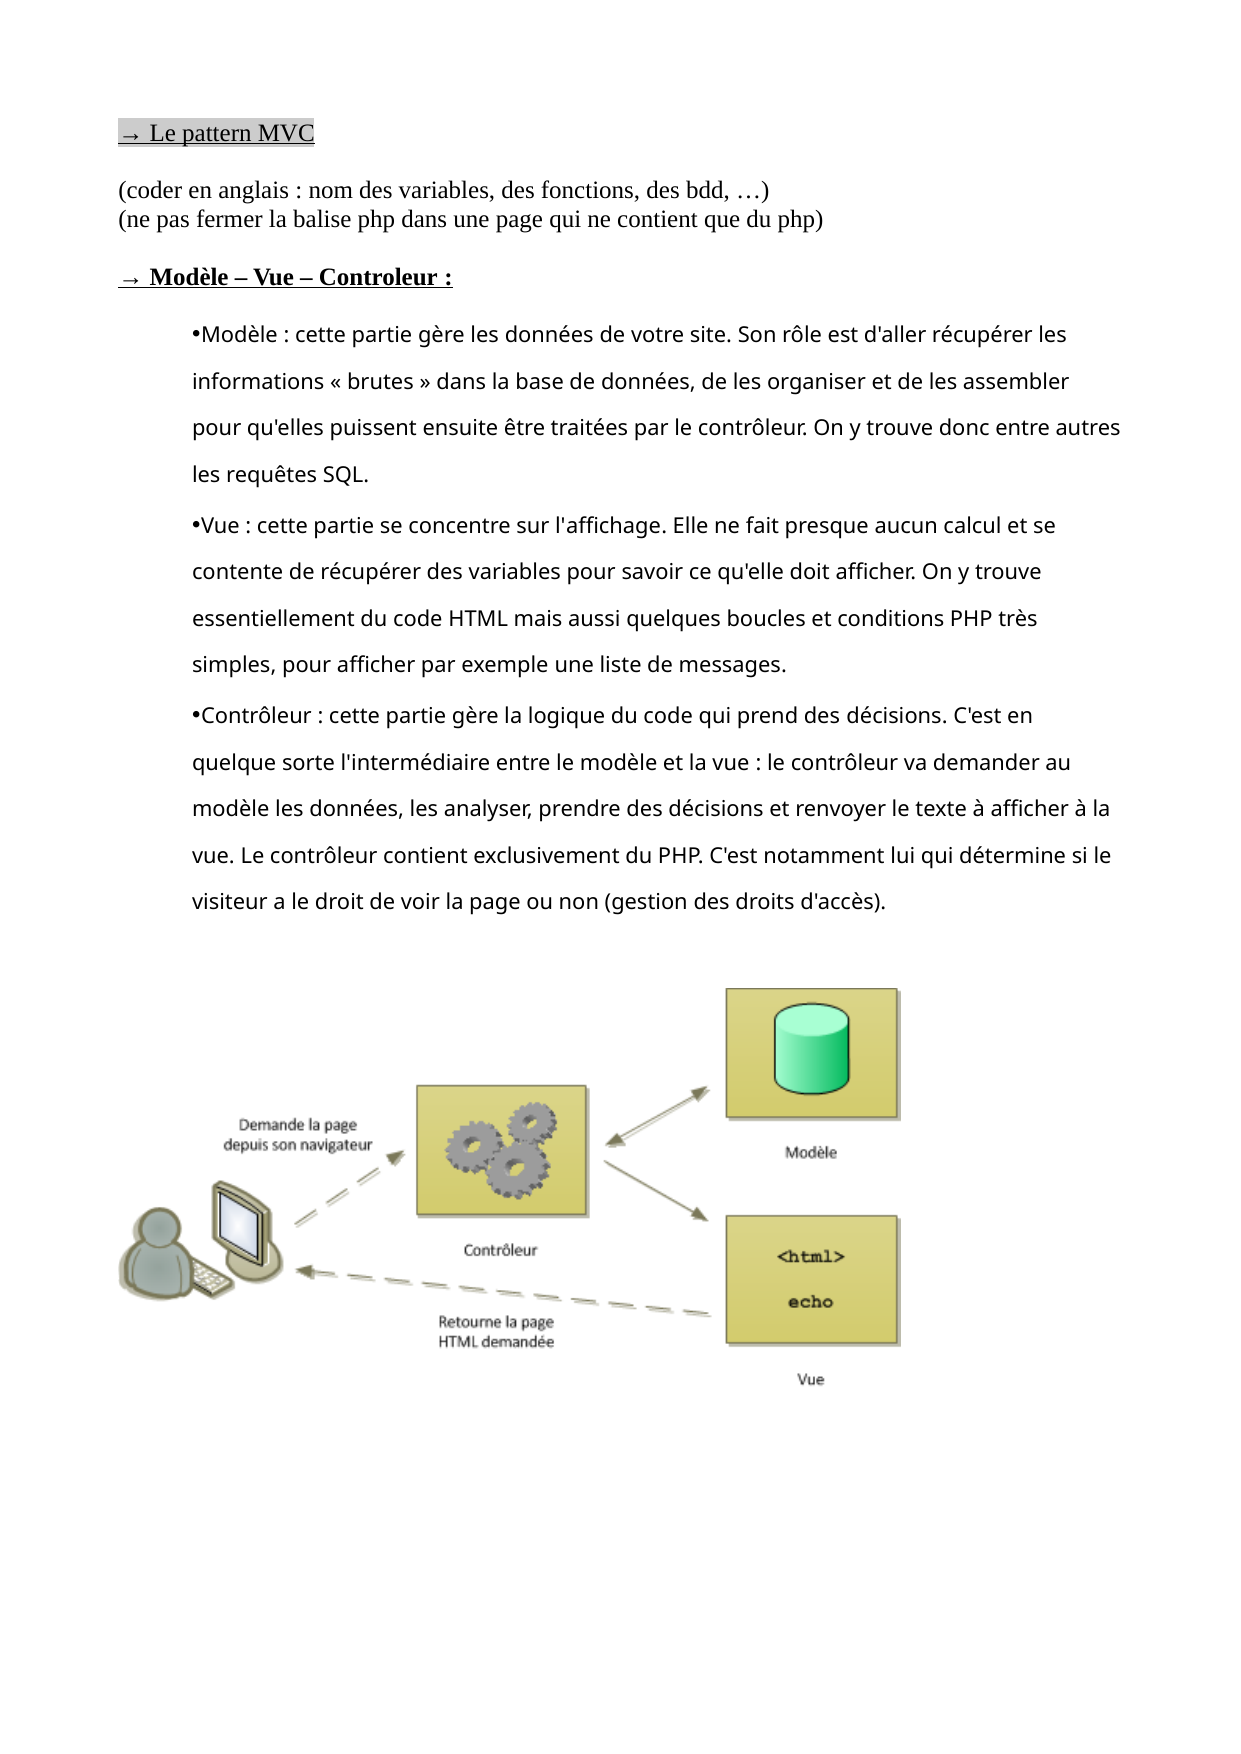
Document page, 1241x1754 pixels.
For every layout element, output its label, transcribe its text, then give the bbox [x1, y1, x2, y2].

text → Le pattern MVC [118, 118, 1122, 147]
text (ne pas fermer la balise php dans une page qui ne contient que du php) [118, 204, 1122, 233]
list Contrôleur : cette partie gère la logique du code qui prend des décisions. C'est en quelque sorte l'intermédiaire entre le modèle et la vue : le contrôleur va demander au modèle les données, les analyser, prendre des décisions et renvoyer le texte à afficher à la vue. Le contrôleur contient exclusivement du PHP. C'est notamment lui qui détermine si le visiteur a le droit de voir la page ou non (gestion des droits d'accès). [118, 700, 1122, 916]
list Modèle : cette partie gère les données de votre site. Son rôle est d'aller récupérer les informations « brutes » dans la base de données, de les organiser et de les assembler pour qu'elles puissent ensuite être traitées par le contrôleur. On y trouve donc entre autres les requêtes SQL. [118, 319, 1122, 488]
text (coder en anglais : nom des variables, des fonctions, des bdd, …) [118, 176, 1122, 204]
picture [118, 988, 901, 1391]
text → Modèle – Vue – Controleur : [118, 262, 1122, 291]
list Vue : cette partie se concentre sur l'affichage. Elle ne fait presque aucun calcul et se contente de récupérer des variables pour savoir ce qu'elle doit afficher. On y trouve essentiellement du code HTML mais aussi quelques boucles et conditions PHP très simples, pour afficher par exemple une liste de messages. [118, 510, 1122, 679]
